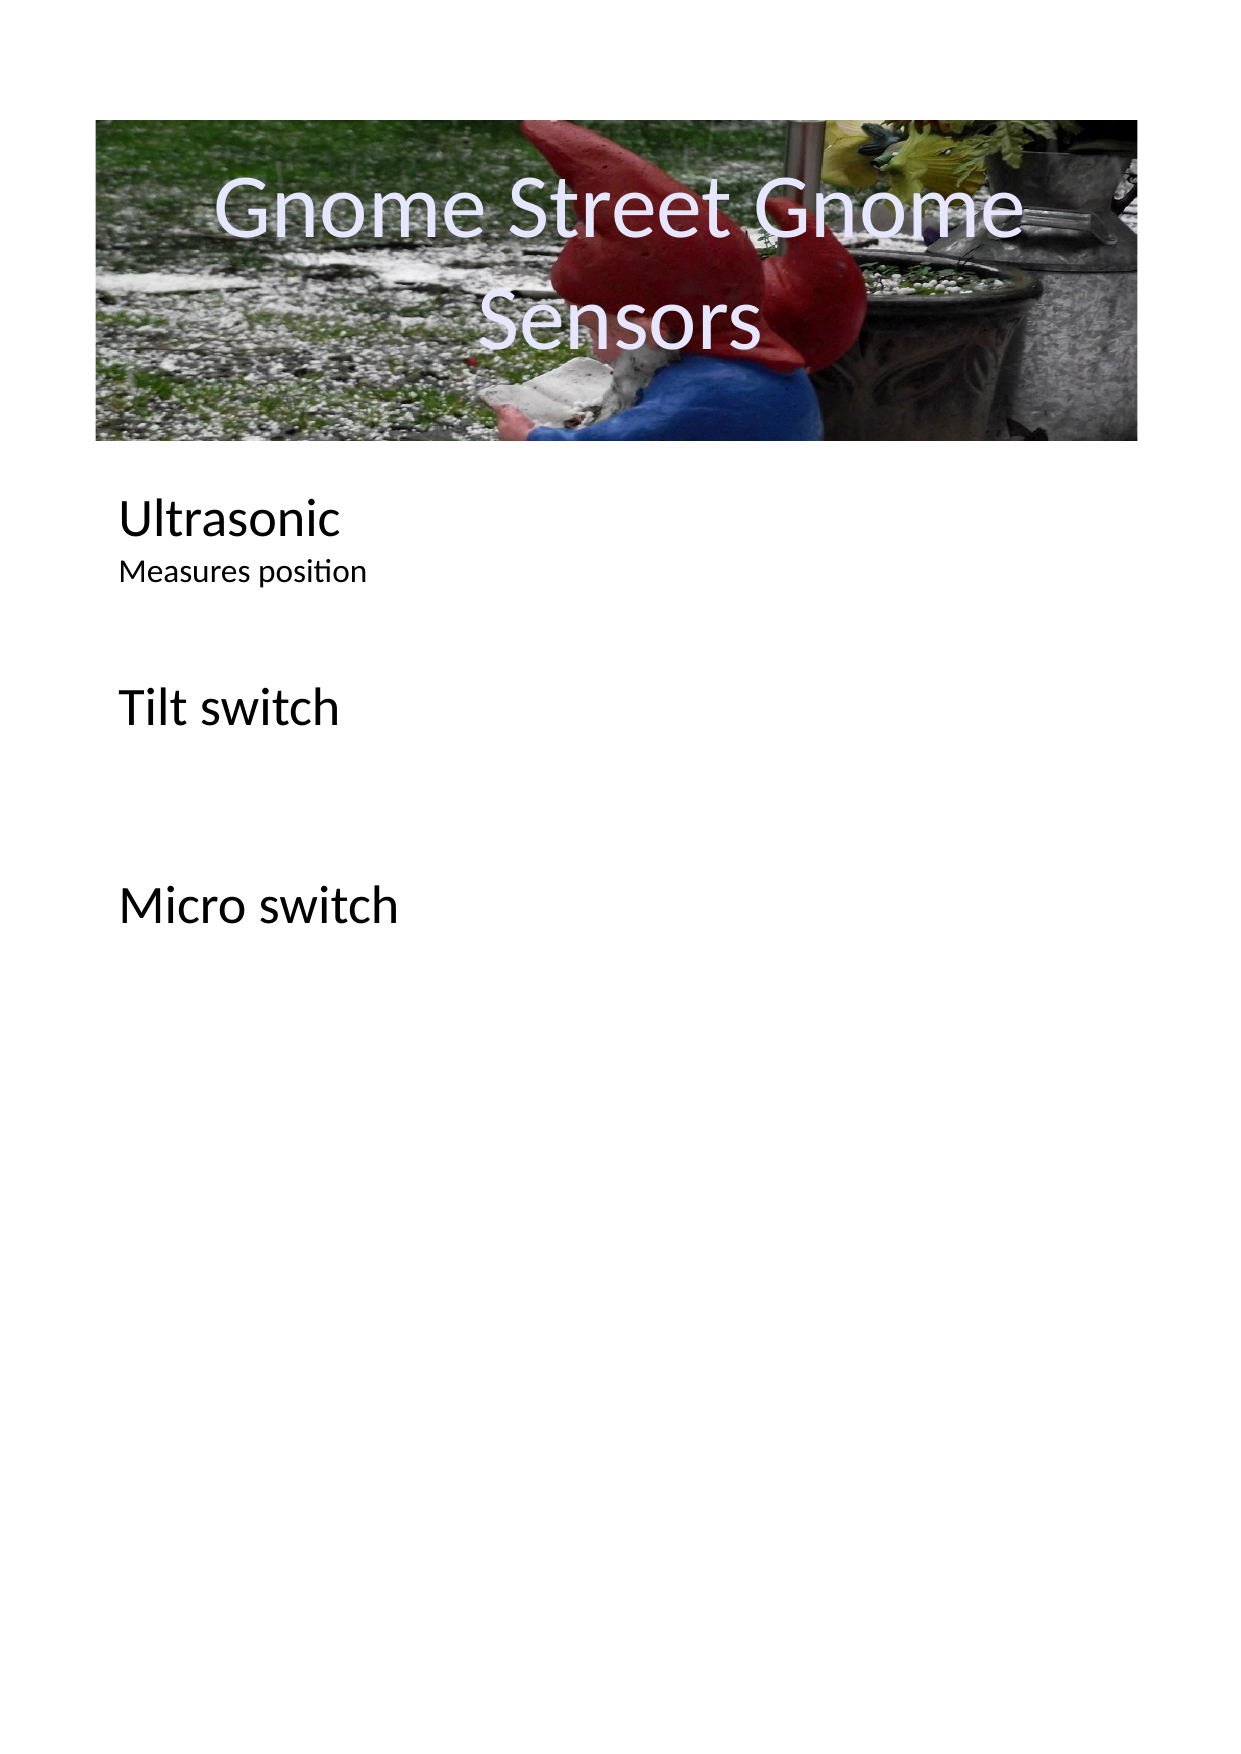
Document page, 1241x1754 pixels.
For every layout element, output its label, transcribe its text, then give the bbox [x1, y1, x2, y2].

text Micro switch [118, 871, 1122, 937]
text Tilt switch [118, 673, 1122, 739]
picture [95, 120, 1138, 441]
text Ultrasonic [118, 484, 1122, 550]
text Measures position [118, 550, 1122, 591]
